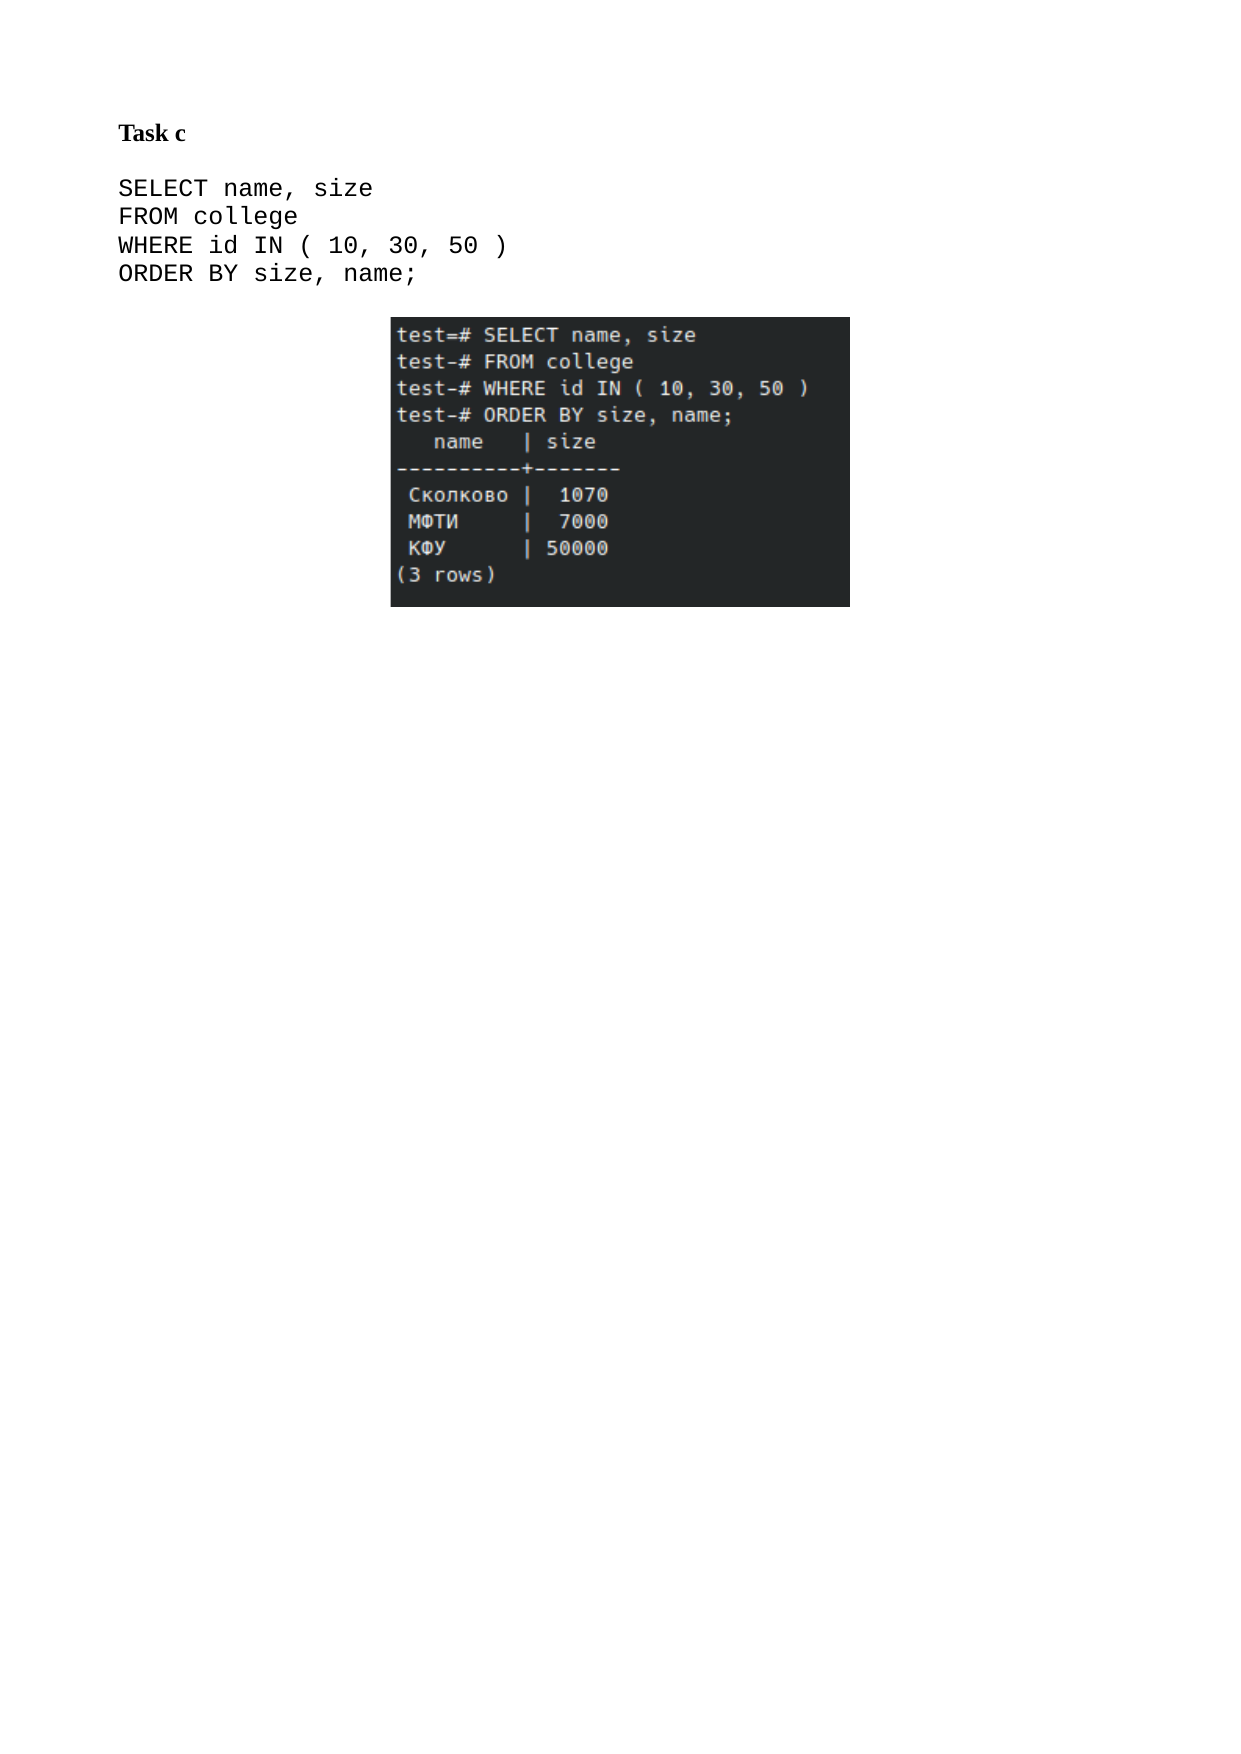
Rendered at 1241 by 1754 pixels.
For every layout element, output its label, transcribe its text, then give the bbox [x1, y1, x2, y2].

text SELECT name, size [118, 176, 1122, 204]
text Task c [118, 118, 1122, 147]
text ORDER BY size, name; [118, 261, 1122, 289]
picture [390, 317, 850, 607]
text FROM college [118, 204, 1122, 232]
text WHERE id IN ( 10, 30, 50 ) [118, 232, 1122, 261]
